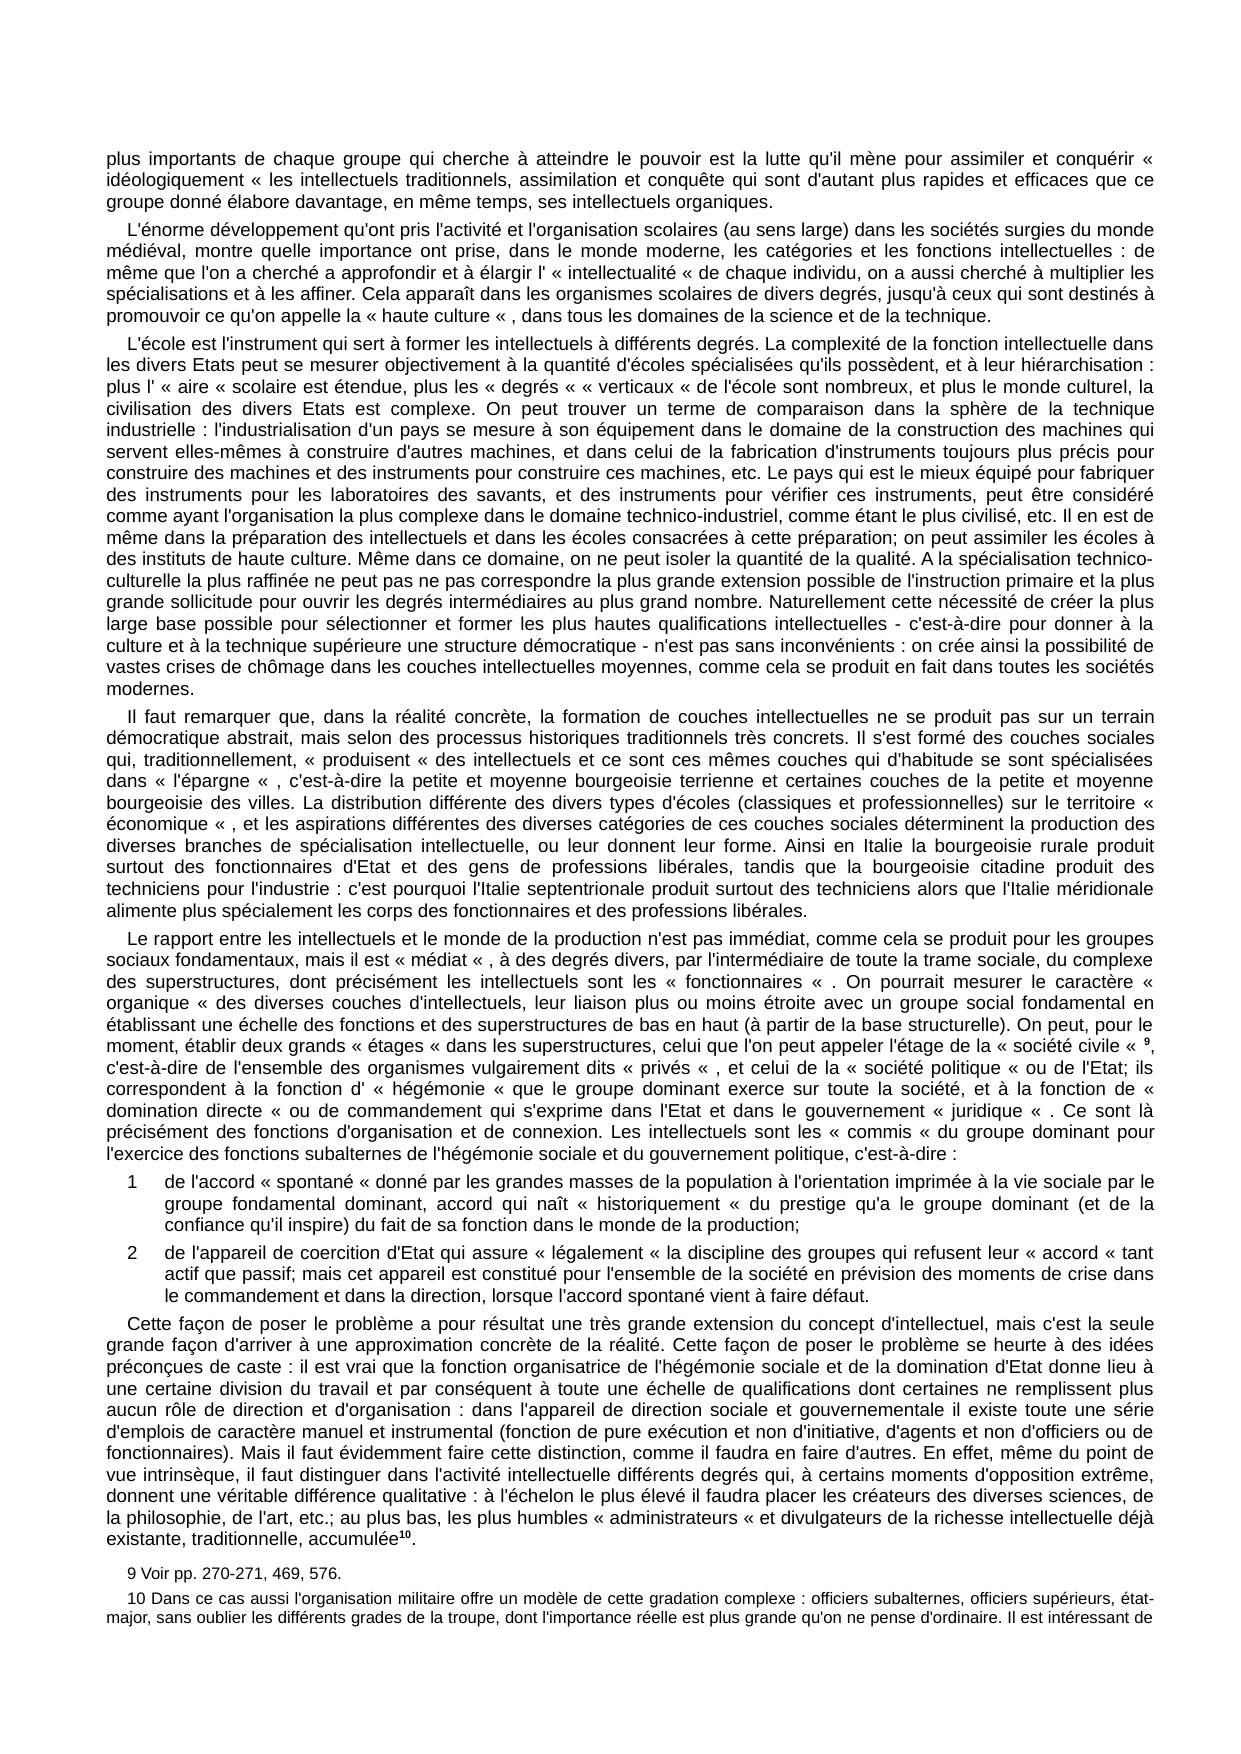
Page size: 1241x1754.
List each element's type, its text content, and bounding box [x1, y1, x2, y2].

list de l'appareil de coercition d'Etat qui assure « légalement « la discipline des groupes qui refusent leur « accord « tant actif que passif; mais cet appareil est constitué pour l'ensemble de la société en prévision des moments de crise dans le commandement et dans la direction, lorsque l'accord spontané vient à faire défaut. [127, 1242, 1155, 1306]
text Dans ce cas aussi l'organisation militaire offre un modèle de cette gradation complexe : officiers subalternes, officiers supérieurs, état-major, sans oublier les différents grades de la troupe, dont l'importance réelle est plus grande qu'on ne pense d'ordinaire. Il est intéressant de [106, 1589, 1155, 1627]
list de l'accord « spontané « donné par les grandes masses de la population à l'orientation imprimée à la vie sociale par le groupe fondamental dominant, accord qui naît « historiquement « du prestige qu'a le groupe dominant (et de la confiance qu'il inspire) du fait de sa fonction dans le monde de la production; [127, 1171, 1155, 1235]
text Le rapport entre les intellectuels et le monde de la production n'est pas immédiat, comme cela se produit pour les groupes sociaux fondamentaux, mais il est « médiat « , à des degrés divers, par l'intermédiaire de toute la trame sociale, du complexe des superstructures, dont précisément les intellectuels sont les « fonctionnaires « . On pourrait mesurer le caractère « organique « des diverses couches d'intellectuels, leur liaison plus ou moins étroite avec un groupe social fondamental en établissant une échelle des fonctions et des superstructures de bas en haut (à partir de la base structurelle). On peut, pour le moment, établir deux grands « étages « dans les superstructures, celui que l'on peut appeler l'étage de la « société civile « , c'est-à-dire de l'ensemble des organismes vulgairement dits « privés « , et celui de la « société politique « ou de l'Etat; ils correspondent à la fonction d' « hégémonie « que le groupe dominant exerce sur toute la société, et à la fonction de « domination directe « ou de commandement qui s'exprime dans l'Etat et dans le gouvernement « juridique « . Ce sont là précisément des fonctions d'organisation et de connexion. Les intellectuels sont les « commis « du groupe dominant pour l'exercice des fonctions subalternes de l'hégémonie sociale et du gouvernement politique, c'est-à-dire : [106, 927, 1155, 1164]
text plus importants de chaque groupe qui cherche à atteindre le pouvoir est la lutte qu'il mène pour assimiler et conquérir « idéologiquement « les intellectuels traditionnels, assimilation et conquête qui sont d'autant plus rapides et efficaces que ce groupe donné élabore davantage, en même temps, ses intellectuels organiques. [106, 148, 1155, 212]
text Cette façon de poser le problème a pour résultat une très grande extension du concept d'intellectuel, mais c'est la seule grande façon d'arriver à une approximation concrète de la réalité. Cette façon de poser le problème se heurte à des idées préconçues de caste : il est vrai que la fonction organisatrice de l'hégémonie sociale et de la domination d'Etat donne lieu à une certaine division du travail et par conséquent à toute une échelle de qualifications dont certaines ne remplissent plus aucun rôle de direction et d'organisation : dans l'appareil de direction sociale et gouvernementale il existe toute une série d'emplois de caractère manuel et instrumental (fonction de pure exécution et non d'initiative, d'agents et non d'officiers ou de fonctionnaires). Mais il faut évidemment faire cette distinction, comme il faudra en faire d'autres. En effet, même du point de vue intrinsèque, il faut distinguer dans l'activité intellectuelle différents degrés qui, à certains moments d'opposition extrême, donnent une véritable différence qualitative : à l'échelon le plus élevé il faudra placer les créateurs des diverses sciences, de la philosophie, de l'art, etc.; au plus bas, les plus humbles « administrateurs « et divulgateurs de la richesse intellectuelle déjà existante, traditionnelle, accumulée. [106, 1313, 1155, 1550]
text Il faut remarquer que, dans la réalité concrète, la formation de couches intellectuelles ne se produit pas sur un terrain démocratique abstrait, mais selon des processus historiques traditionnels très concrets. Il s'est formé des couches sociales qui, traditionnellement, « produisent « des intellectuels et ce sont ces mêmes couches qui d'habitude se sont spécialisées dans « l'épargne « , c'est-à-dire la petite et moyenne bourgeoisie terrienne et certaines couches de la petite et moyenne bourgeoisie des villes. La distribution différente des divers types d'écoles (classiques et professionnelles) sur le territoire « économique « , et les aspirations différentes des diverses catégories de ces couches sociales déterminent la production des diverses branches de spécialisation intellectuelle, ou leur donnent leur forme. Ainsi en Italie la bourgeoisie rurale produit surtout des fonctionnaires d'Etat et des gens de professions libérales, tandis que la bourgeoisie citadine produit des techniciens pour l'industrie : c'est pourquoi l'Italie septentrionale produit surtout des techniciens alors que l'Italie méridionale alimente plus spécialement les corps des fonctionnaires et des professions libérales. [106, 705, 1155, 921]
text L'école est l'instrument qui sert à former les intellectuels à différents degrés. La complexité de la fonction intellectuelle dans les divers Etats peut se mesurer objectivement à la quantité d'écoles spécialisées qu'ils possèdent, et à leur hiérarchisation : plus l' « aire « scolaire est étendue, plus les « degrés « « verticaux « de l'école sont nombreux, et plus le monde culturel, la civilisation des divers Etats est complexe. On peut trouver un terme de comparaison dans la sphère de la technique industrielle : l'industrialisation d'un pays se mesure à son équipement dans le domaine de la construction des machines qui servent elles-mêmes à construire d'autres machines, et dans celui de la fabrication d'instruments toujours plus précis pour construire des machines et des instruments pour construire ces machines, etc. Le pays qui est le mieux équipé pour fabriquer des instruments pour les laboratoires des savants, et des instruments pour vérifier ces instruments, peut être considéré comme ayant l'organisation la plus complexe dans le domaine technico-industriel, comme étant le plus civilisé, etc. Il en est de même dans la préparation des intellectuels et dans les écoles consacrées à cette préparation; on peut assimiler les écoles à des instituts de haute culture. Même dans ce domaine, on ne peut isoler la quantité de la qualité. A la spécialisation technico-culturelle la plus raffinée ne peut pas ne pas correspondre la plus grande extension possible de l'instruction primaire et la plus grande sollicitude pour ouvrir les degrés intermédiaires au plus grand nombre. Naturellement cette nécessité de créer la plus large base possible pour sélectionner et former les plus hautes qualifications intellectuelles - c'est-à-dire pour donner à la culture et à la technique supérieure une structure démocratique - n'est pas sans inconvénients : on crée ainsi la possibilité de vastes crises de chômage dans les couches intellectuelles moyennes, comme cela se produit en fait dans toutes les sociétés modernes. [106, 333, 1155, 699]
text Voir pp. 270-271, 469, 576. [106, 1563, 1155, 1583]
text L'énorme développement qu'ont pris l'activité et l'organisation scolaires (au sens large) dans les sociétés surgies du monde médiéval, montre quelle importance ont prise, dans le monde moderne, les catégories et les fonctions intellectuelles : de même que l'on a cherché a approfondir et à élargir l' « intellectualité « de chaque individu, on a aussi cherché à multiplier les spécialisations et à les affiner. Cela apparaît dans les organismes scolaires de divers degrés, jusqu'à ceux qui sont destinés à promouvoir ce qu'on appelle la « haute culture « , dans tous les domaines de la science et de la technique. [106, 218, 1155, 326]
